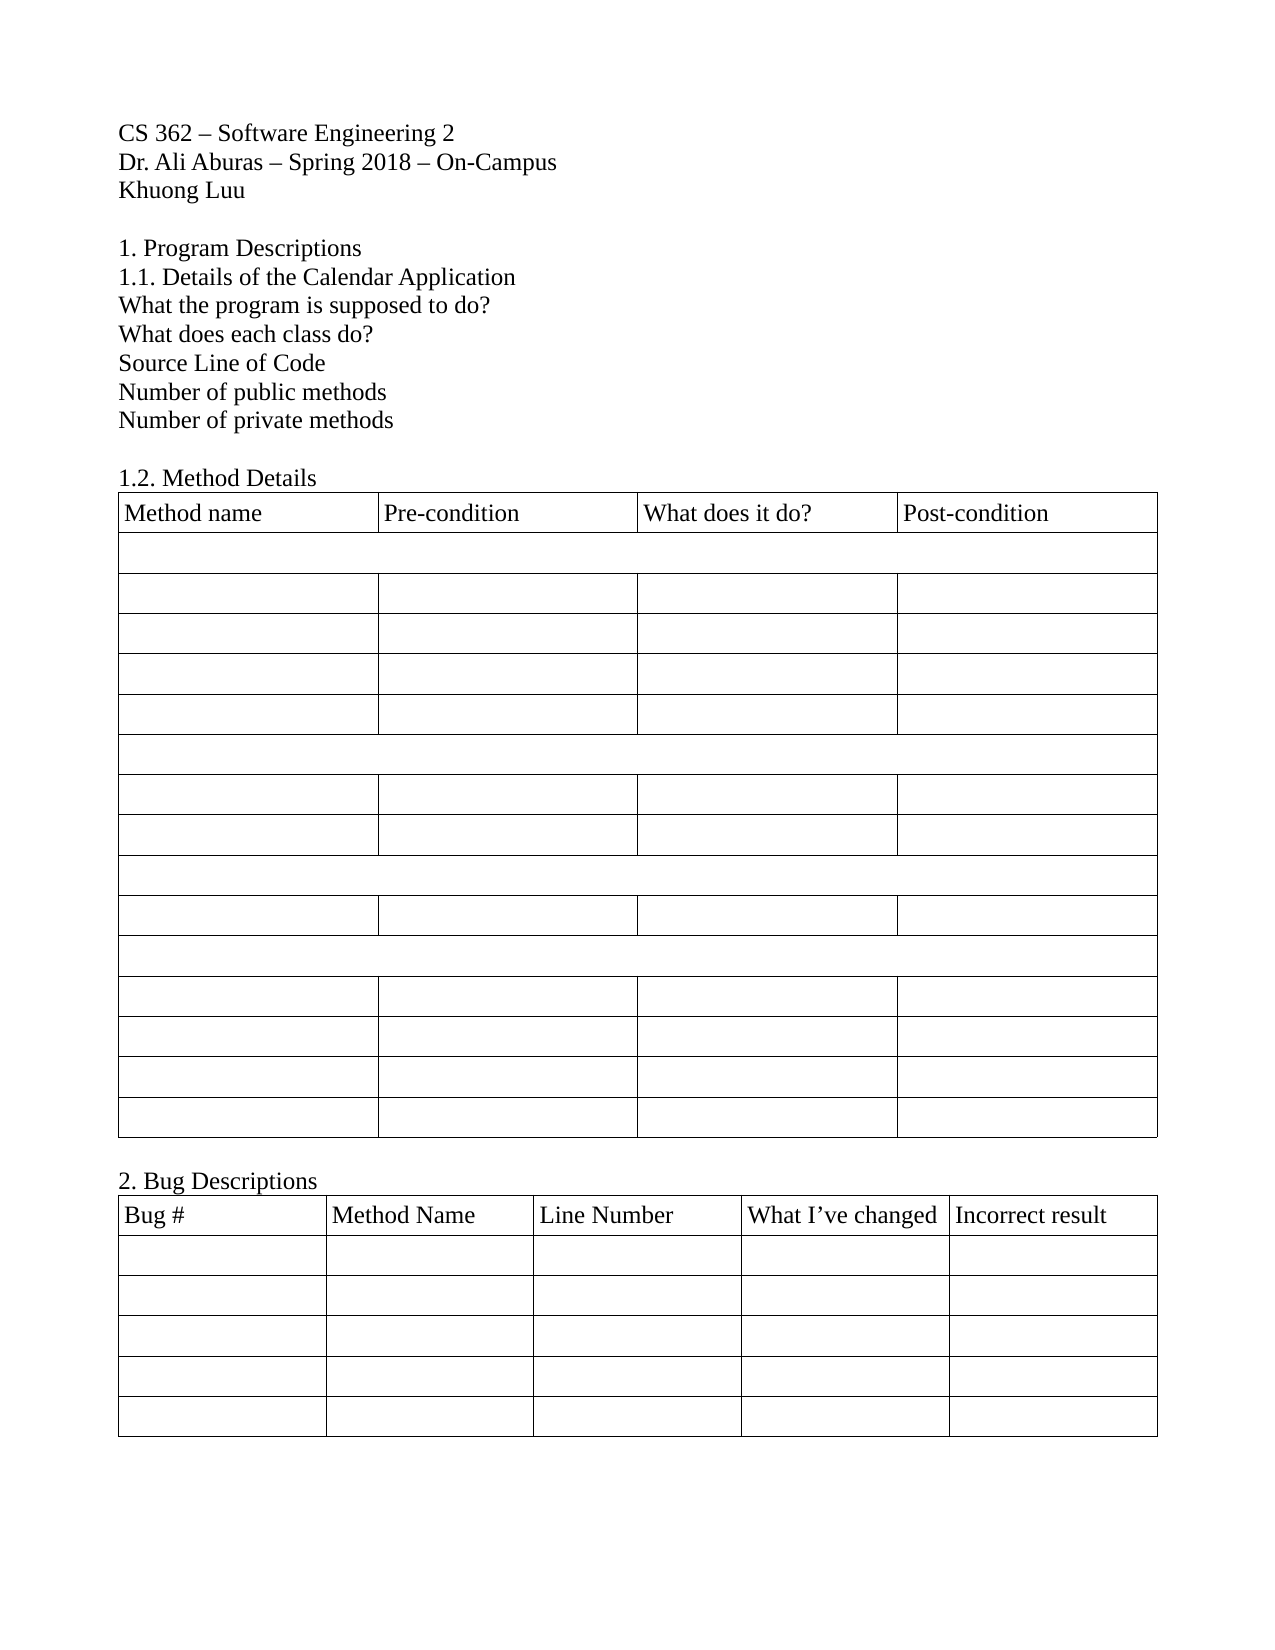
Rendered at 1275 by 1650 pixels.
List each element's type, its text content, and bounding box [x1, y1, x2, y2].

table_cell [638, 574, 897, 613]
table_cell [950, 1357, 1157, 1396]
table_cell [638, 695, 897, 734]
table_cell [379, 977, 637, 1016]
table_cell [742, 1316, 949, 1356]
table_cell [898, 815, 1157, 855]
table_cell [950, 1236, 1157, 1275]
table_cell [534, 1316, 741, 1356]
table_cell [898, 695, 1157, 734]
table_cell [119, 775, 378, 814]
text Khuong Luu [118, 176, 1157, 204]
table_cell [379, 1057, 637, 1097]
table_cell [638, 1098, 897, 1137]
table_cell [898, 574, 1157, 613]
table_cell [327, 1236, 533, 1275]
text 1. Program Descriptions [118, 233, 1157, 262]
table_cell [638, 815, 897, 855]
table_cell [119, 614, 378, 653]
table_cell [742, 1236, 949, 1275]
table_cell [119, 1276, 326, 1315]
table_cell [119, 1316, 326, 1356]
table_cell [119, 896, 378, 935]
table_cell [950, 1397, 1157, 1436]
table_cell [638, 1057, 897, 1097]
table_cell [119, 1017, 378, 1056]
table_cell [534, 1357, 741, 1396]
text Dr. Ali Aburas – Spring 2018 – On-Campus [118, 147, 1157, 176]
table_header Method Name [327, 1196, 533, 1235]
table_cell [119, 1357, 326, 1396]
table_cell [119, 533, 1157, 572]
table_cell [742, 1397, 949, 1436]
text CS 362 – Software Engineering 2 [118, 118, 1157, 147]
table_cell [379, 654, 637, 693]
table_cell [379, 1098, 637, 1137]
table_header Incorrect result [950, 1196, 1157, 1235]
table_cell [638, 896, 897, 935]
table_cell [119, 977, 378, 1016]
text 1.2. Method Details [118, 463, 1157, 492]
text 2. Bug Descriptions [118, 1166, 1157, 1194]
table_cell [638, 977, 897, 1016]
table_cell [327, 1357, 533, 1396]
text Number of private methods [118, 406, 1157, 434]
table_cell [534, 1236, 741, 1275]
table_cell [379, 815, 637, 855]
table_cell [119, 1098, 378, 1137]
table_cell [534, 1397, 741, 1436]
table_cell [898, 896, 1157, 935]
table_cell [327, 1316, 533, 1356]
table_cell [898, 1098, 1157, 1137]
table_cell [119, 815, 378, 855]
table_cell [898, 1017, 1157, 1056]
table_cell [898, 614, 1157, 653]
table_cell [898, 775, 1157, 814]
table_header Method name [119, 493, 378, 532]
table_header Post-condition [898, 493, 1157, 532]
table_cell [742, 1357, 949, 1396]
table_cell [950, 1316, 1157, 1356]
table_header Bug # [119, 1196, 326, 1235]
table_cell [119, 936, 1157, 976]
table_cell [950, 1276, 1157, 1315]
text 1.1. Details of the Calendar Application [118, 262, 1157, 291]
table_cell [379, 896, 637, 935]
table_cell [119, 1057, 378, 1097]
text What does each class do? [118, 319, 1157, 348]
table_header Line Number [534, 1196, 741, 1235]
table_cell [119, 1236, 326, 1275]
table_cell [638, 775, 897, 814]
table_cell [327, 1397, 533, 1436]
table_cell [379, 1017, 637, 1056]
table_cell [638, 1017, 897, 1056]
text Number of public methods [118, 377, 1157, 406]
table_cell [898, 654, 1157, 693]
table_cell [379, 695, 637, 734]
table_cell [379, 614, 637, 653]
table_cell [119, 654, 378, 693]
table_cell [119, 856, 1157, 895]
table_header Pre-condition [379, 493, 637, 532]
text What the program is supposed to do? [118, 291, 1157, 319]
table_cell [898, 977, 1157, 1016]
table_cell [119, 695, 378, 734]
table_cell [119, 735, 1157, 774]
table_cell [327, 1276, 533, 1315]
table_header What I’ve changed [742, 1196, 949, 1235]
table_cell [898, 1057, 1157, 1097]
table_cell [119, 1397, 326, 1436]
table_header What does it do? [638, 493, 897, 532]
table_cell [638, 614, 897, 653]
table_cell [534, 1276, 741, 1315]
table_cell [742, 1276, 949, 1315]
text Source Line of Code [118, 348, 1157, 377]
table_cell [119, 574, 378, 613]
table_cell [379, 775, 637, 814]
table_cell [638, 654, 897, 693]
table_cell [379, 574, 637, 613]
